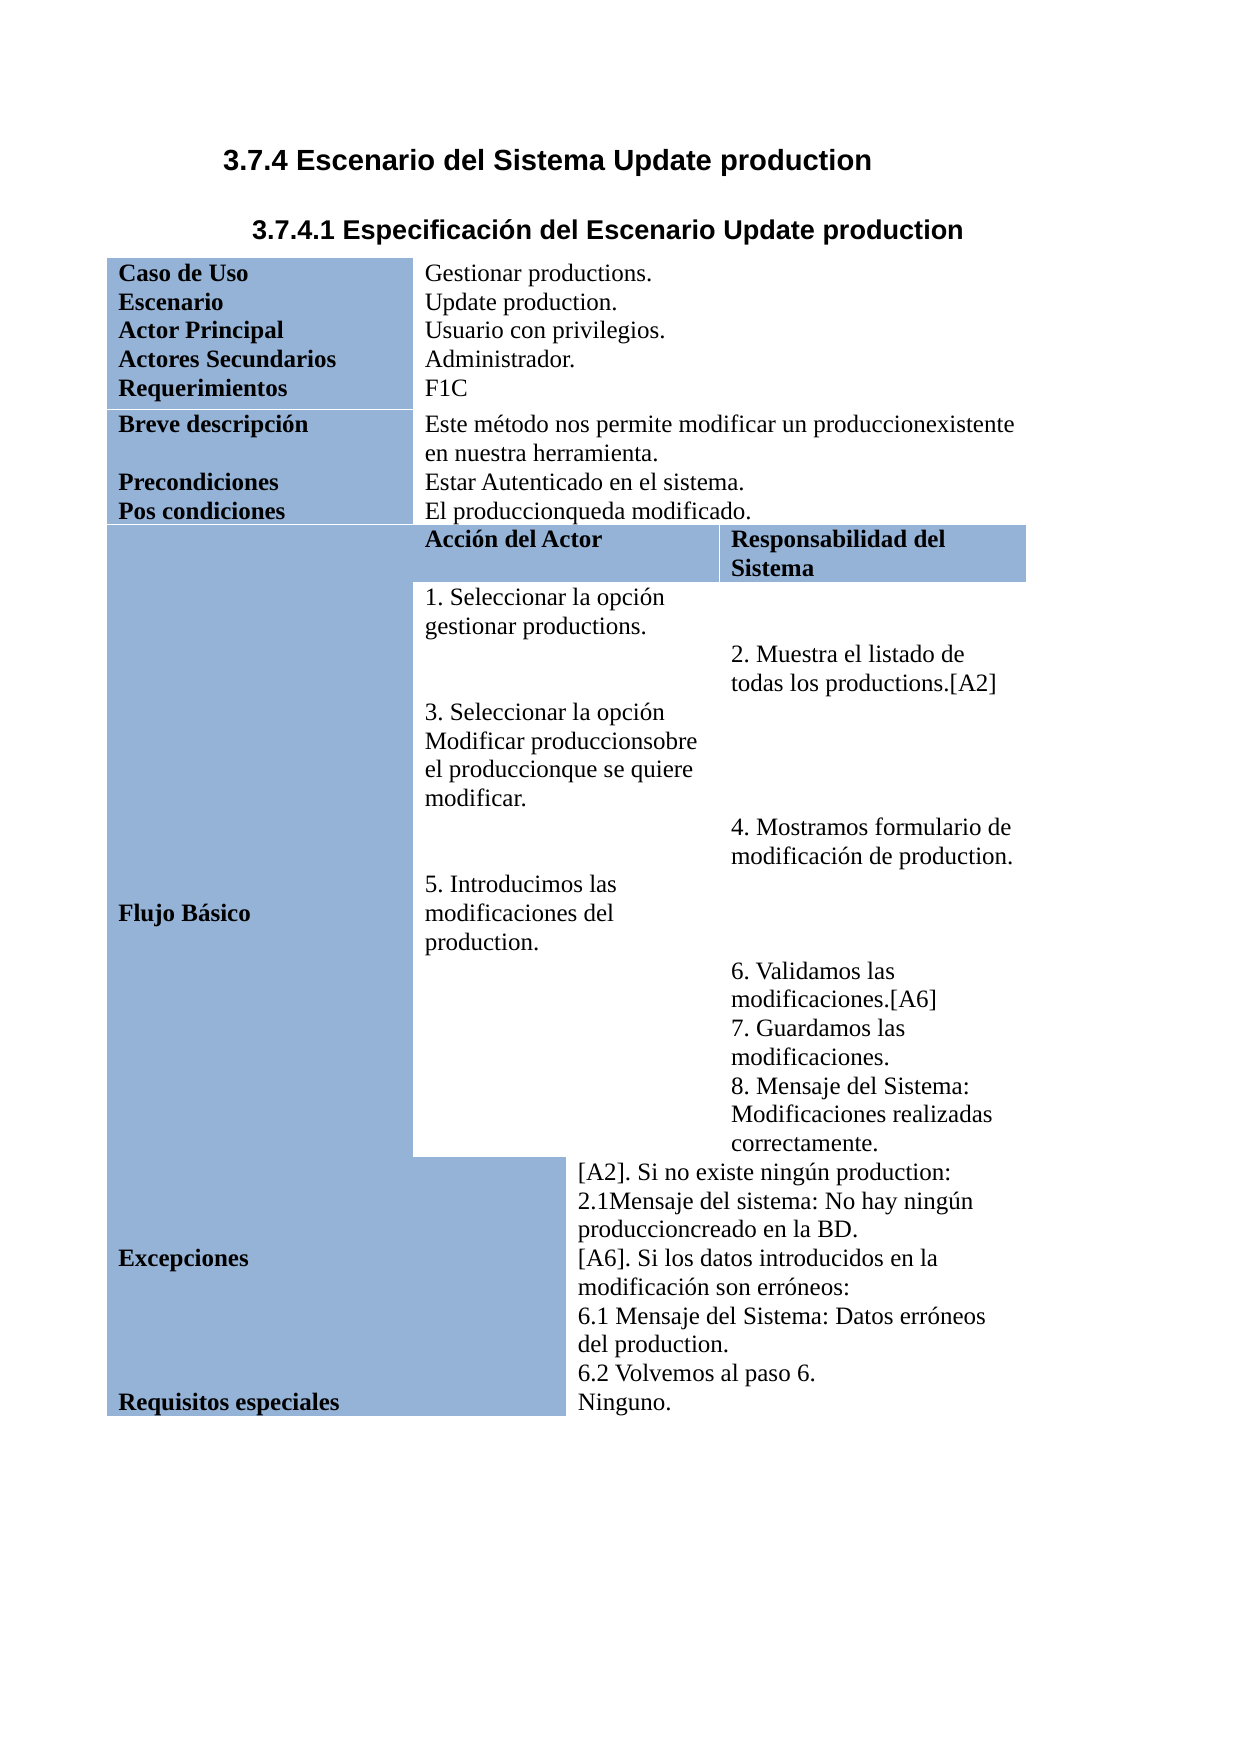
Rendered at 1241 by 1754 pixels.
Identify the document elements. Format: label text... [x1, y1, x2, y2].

table_cell 7. Guardamos las modificaciones. [720, 1013, 1026, 1071]
table_cell 1. Seleccionar la opción gestionar productions. [413, 582, 719, 639]
table_cell Acción del Actor [413, 525, 719, 582]
table_cell Escenario [107, 287, 413, 315]
table_cell 3. Seleccionar la opción Modificar produccionsobre el produccionque se quiere modificar. [413, 697, 719, 812]
table_cell 5. Introducimos las modificaciones del production. [413, 870, 719, 956]
table_header [A2]. Si no existe ningún production: 2.1Mensaje del sistema: No hay ningún produccioncreado en la BD. [A6]. Si los datos introducidos en la modificación son erróneos: 6.1 Mensaje del Sistema: Datos erróneos del production. 6.2 Volvemos al paso 6. [566, 1157, 1026, 1387]
table_cell Estar Autenticado en el sistema. [413, 467, 1026, 496]
table_cell 8. Mensaje del Sistema: Modificaciones realizadas correctamente. [720, 1071, 1026, 1157]
table_cell [720, 697, 1026, 812]
table_cell [413, 640, 719, 697]
table_cell [413, 956, 719, 1013]
table_cell Flujo Básico [107, 525, 413, 1157]
table_cell Usuario con privilegios. [413, 315, 1026, 344]
table_cell 6. Validamos las modificaciones.[A6] [720, 956, 1026, 1013]
table_cell Update production. [413, 287, 1026, 315]
table_cell Pos condiciones [107, 496, 413, 524]
table_cell Actor Principal [107, 315, 413, 344]
table_cell F1C [413, 373, 1026, 409]
table_cell 2. Muestra el listado de todas los productions.[A2] [720, 640, 1026, 697]
table_cell Actores Secundarios [107, 344, 413, 373]
table_header Caso de Uso [107, 258, 413, 287]
table_header Excepciones [107, 1157, 566, 1387]
table_cell Administrador. [413, 344, 1026, 373]
list Especificación del Escenario Update production [244, 214, 1122, 245]
table_cell Este método nos permite modificar un produccionexistente en nuestra herramienta. [413, 410, 1026, 467]
table_header Gestionar productions. [413, 258, 1026, 287]
table_cell El produccionqueda modificado. [413, 496, 1026, 524]
table_cell Ninguno. [566, 1387, 1026, 1416]
table_cell [413, 812, 719, 869]
table_cell [720, 582, 1026, 639]
table_cell [413, 1013, 719, 1071]
table_cell 4. Mostramos formulario de modificación de production. [720, 812, 1026, 869]
table_cell [720, 870, 1026, 956]
subtitle Escenario del Sistema Update production [215, 143, 1122, 177]
table_cell [413, 1071, 719, 1157]
table_cell Requisitos especiales [107, 1387, 566, 1416]
table_cell Precondiciones [107, 467, 413, 496]
table_cell Breve descripción [107, 410, 413, 467]
table_cell Requerimientos [107, 373, 413, 409]
table_cell Responsabilidad del Sistema [720, 525, 1026, 582]
